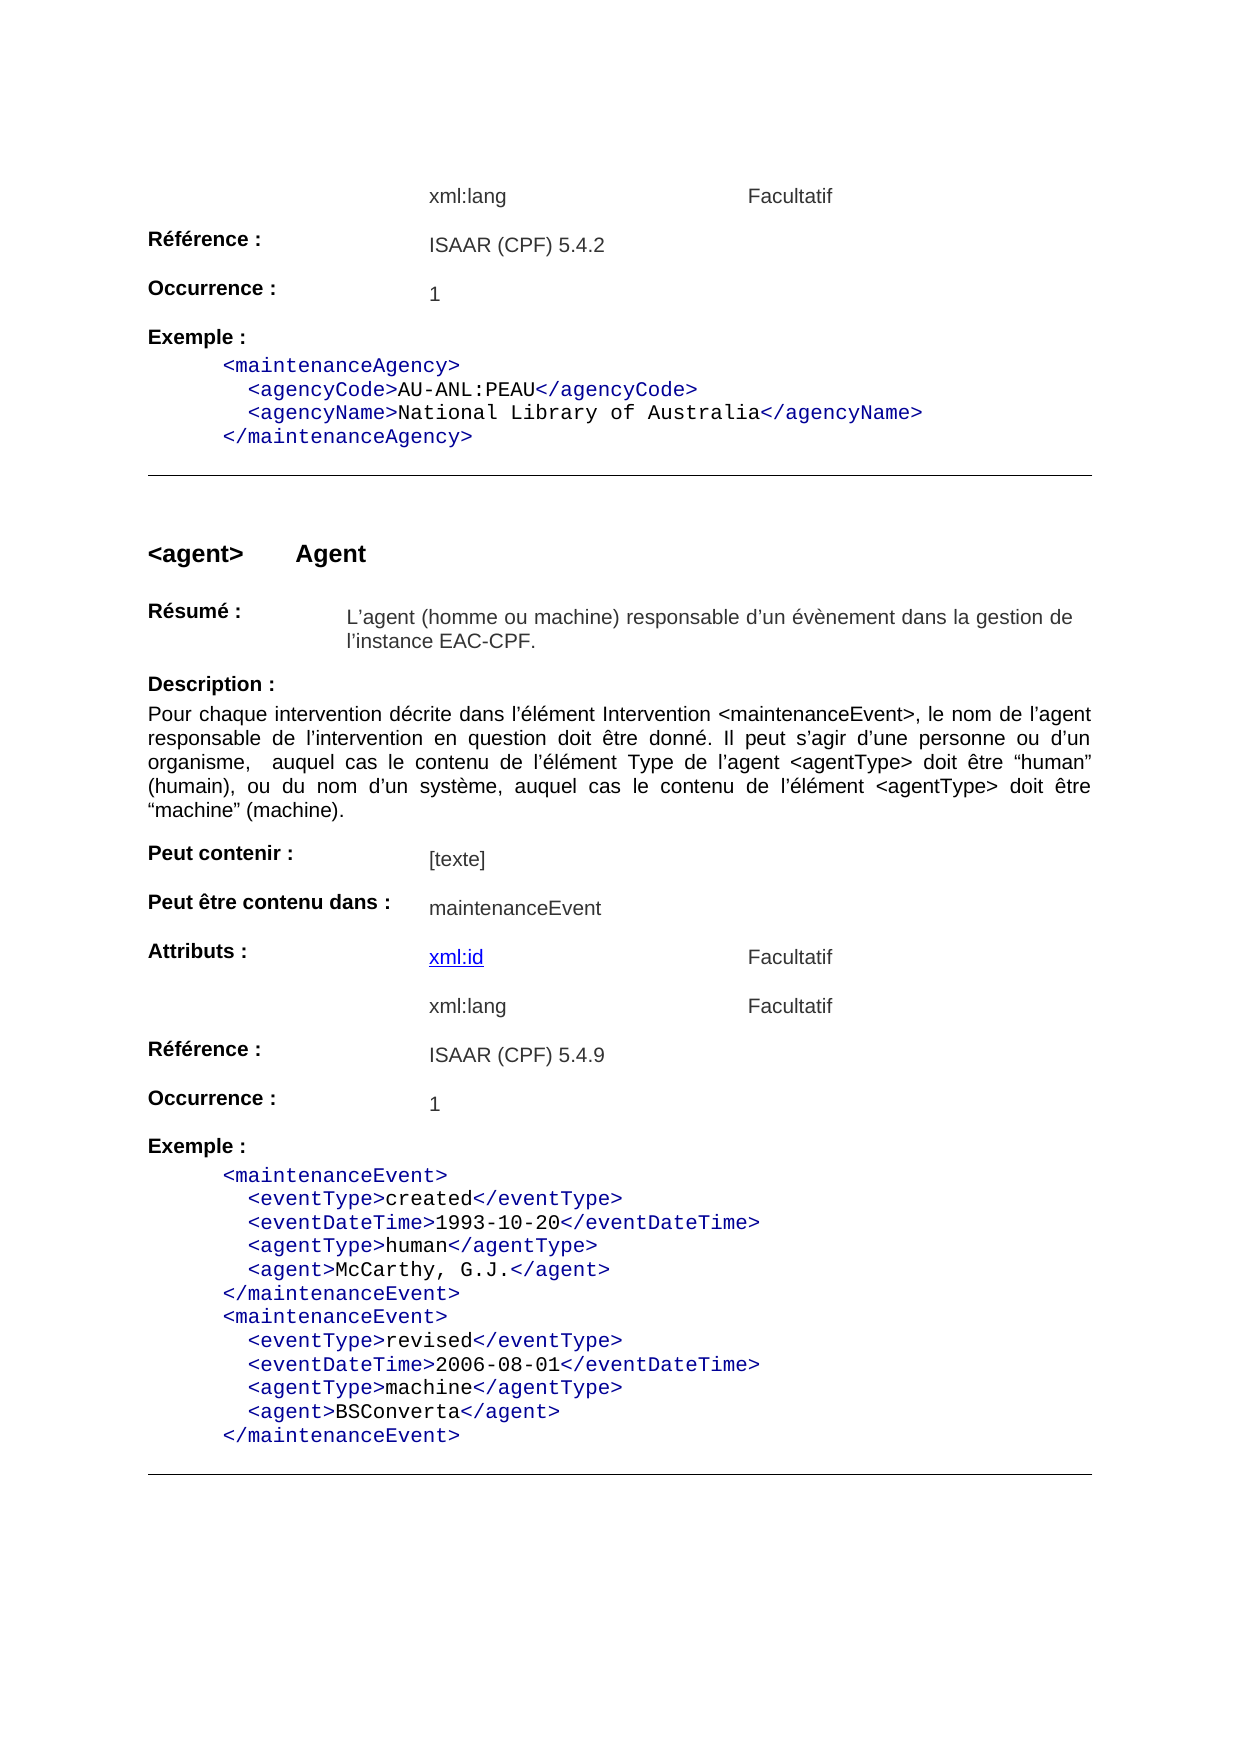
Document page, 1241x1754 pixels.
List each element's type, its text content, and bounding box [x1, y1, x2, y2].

table_cell ISAAR (CPF) 5.4.9 [429, 1030, 1085, 1079]
table_header L’agent (homme ou machine) responsable d’un évènement dans la gestion de l’instance EAC-CPF. [335, 593, 1085, 666]
table_cell Facultatif [748, 932, 1085, 981]
table_header Peut contenir : [148, 834, 429, 883]
table_cell 1 [429, 270, 1085, 319]
table_cell Attributs : [148, 932, 429, 981]
table_cell Facultatif [748, 981, 1085, 1030]
table_cell Référence : [148, 1030, 429, 1079]
table_cell xml:lang [429, 981, 748, 1030]
text <maintenanceEvent> <eventType>created</eventType> <eventDateTime>1993-10-20</eventDateTime> <agentType>human</agentType> <agent>McCarthy, G.J.</agent> </maintenanceEvent> <maintenanceEvent> <eventType>revised</eventType> <eventDateTime>2006-08-01</eventDateTime> <agentType>machine</agentType> <agent>BSConverta</agent> </maintenanceEvent> [148, 1164, 1092, 1448]
text Pour chaque intervention décrite dans l’élément Intervention <maintenanceEvent>, le nom de l’agent responsable de l’intervention en question doit être donné. Il peut s’agir d’une personne ou d’un organisme, auquel cas le contenu de l’élément Type de l’agent <agentType> doit être “human” (humain), ou du nom d’un système, auquel cas le contenu de l’élément <agentType> doit être “machine” (machine). [148, 702, 1092, 822]
table_cell Occurrence : [148, 270, 429, 319]
text <agent> Agent [148, 539, 1092, 568]
table_cell xml:id [429, 932, 748, 981]
table_header Résumé : [136, 593, 335, 666]
table_header [texte] [429, 834, 1085, 883]
text Description : [148, 672, 1092, 696]
table_cell xml:lang [429, 172, 748, 221]
table_cell ISAAR (CPF) 5.4.2 [429, 221, 1085, 270]
table_cell 1 [429, 1079, 1085, 1128]
table_cell Référence : [148, 221, 429, 270]
table_cell maintenanceEvent [429, 883, 1085, 932]
table_cell Peut être contenu dans : [148, 883, 429, 932]
text Exemple : [148, 325, 1092, 349]
text <maintenanceAgency> <agencyCode>AU-ANL:PEAU</agencyCode> <agencyName>National Library of Australia</agencyName> </maintenanceAgency> [148, 355, 1092, 450]
table_cell [148, 981, 429, 1030]
table_cell Facultatif [748, 172, 1085, 221]
table_cell [148, 172, 429, 221]
table_cell Occurrence : [148, 1079, 429, 1128]
text Exemple : [148, 1134, 1092, 1158]
